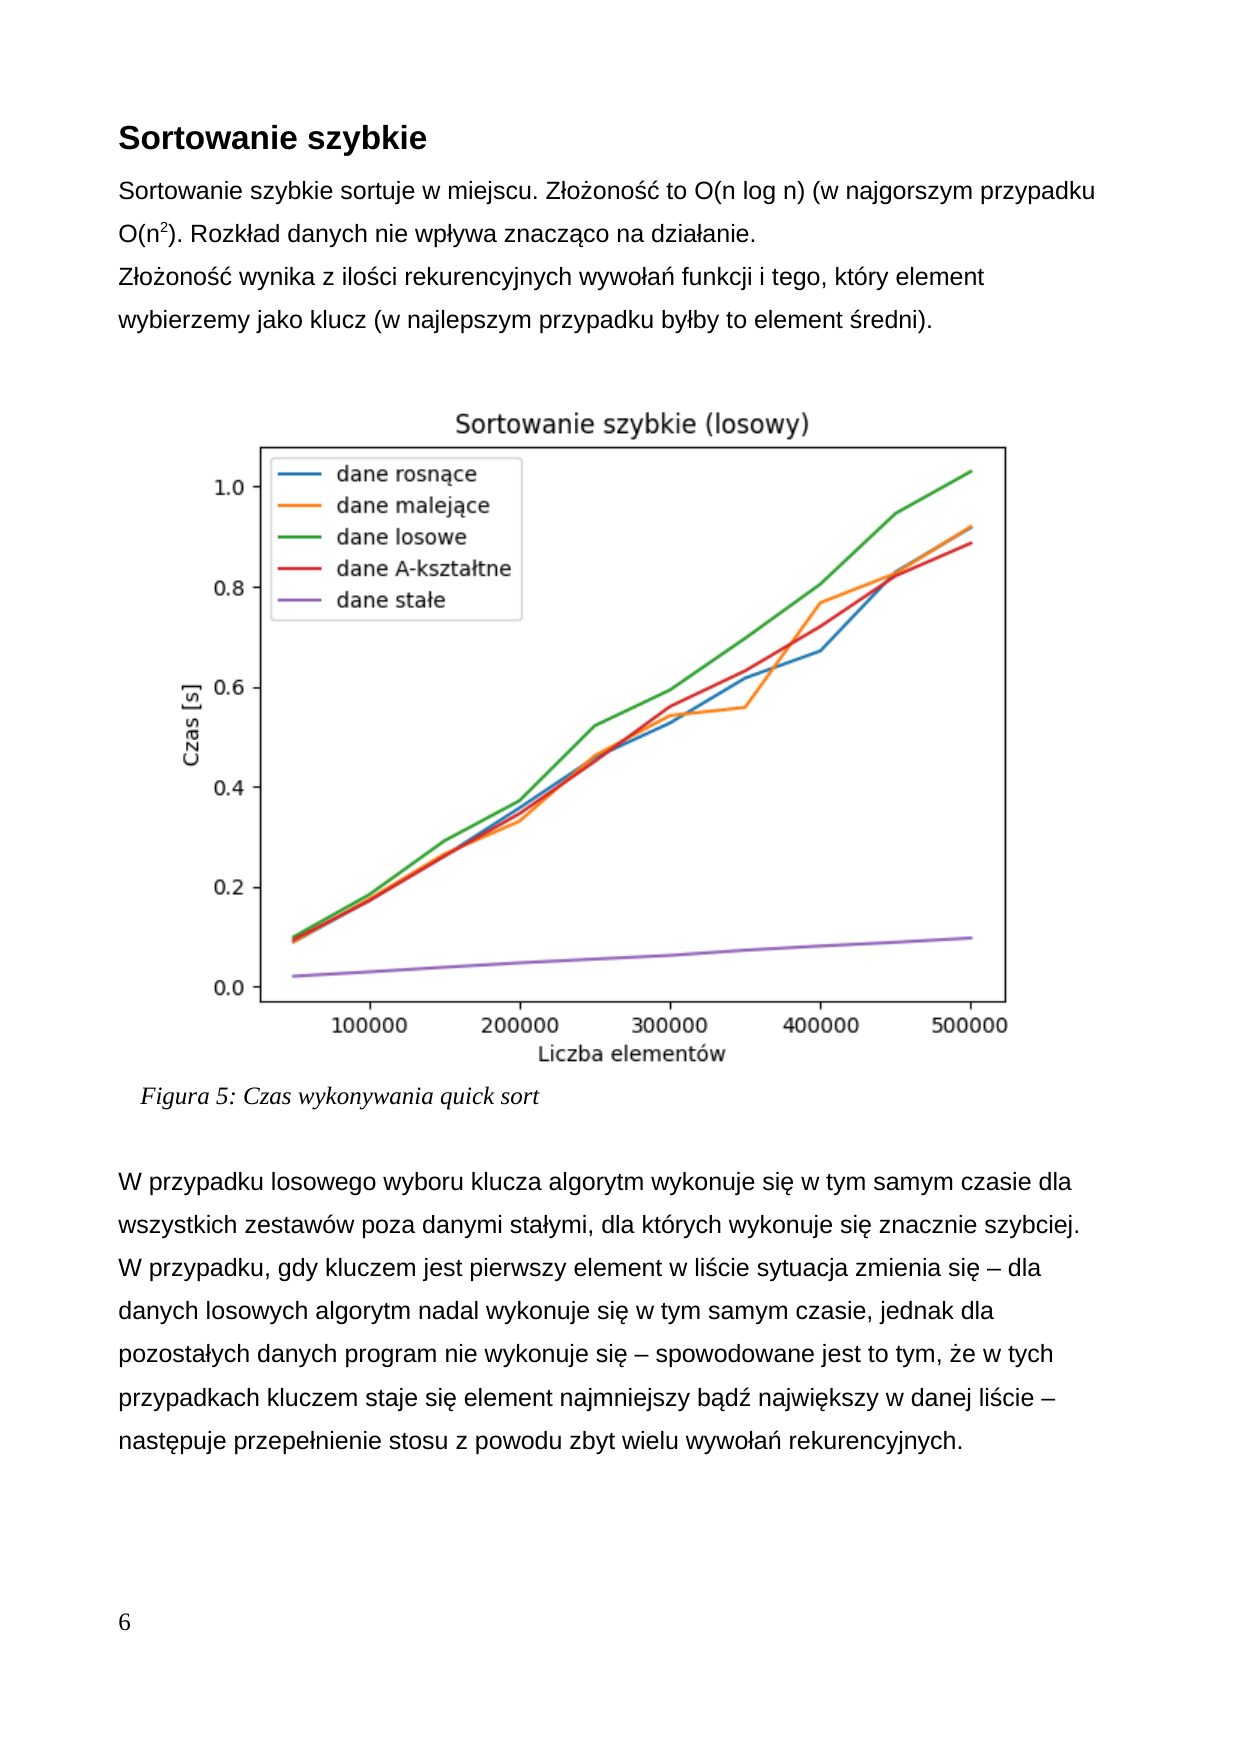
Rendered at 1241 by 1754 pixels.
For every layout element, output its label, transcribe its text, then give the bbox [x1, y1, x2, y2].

text Figura 5: Czas wykonywania quick sort [140, 1081, 1100, 1109]
text W przypadku losowego wyboru klucza algorytm wykonuje się w tym samym czasie dla wszystkich zestawów poza danymi stałymi, dla których wykonuje się znacznie szybciej. [118, 1167, 1122, 1239]
text Sortowanie szybkie sortuje w miejscu. Złożoność to O(n log n) (w najgorszym przypadku O(n2). Rozkład danych nie wpływa znacząco na działanie. [118, 176, 1122, 248]
text Złożoność wynika z ilości rekurencyjnych wywołań funkcji i tego, który element wybierzemy jako klucz (w najlepszym przypadku byłby to element średni). [118, 262, 1122, 334]
picture [140, 360, 1100, 1081]
text W przypadku, gdy kluczem jest pierwszy element w liście sytuacja zmienia się – dla danych losowych algorytm nadal wykonuje się w tym samym czasie, jednak dla pozostałych danych program nie wykonuje się – spowodowane jest to tym, że w tych przypadkach kluczem staje się element najmniejszy bądź największy w danej liście – następuje przepełnienie stosu z powodu zbyt wielu wywołań rekurencyjnych. [118, 1253, 1122, 1454]
text Sortowanie szybkie [118, 118, 1122, 157]
